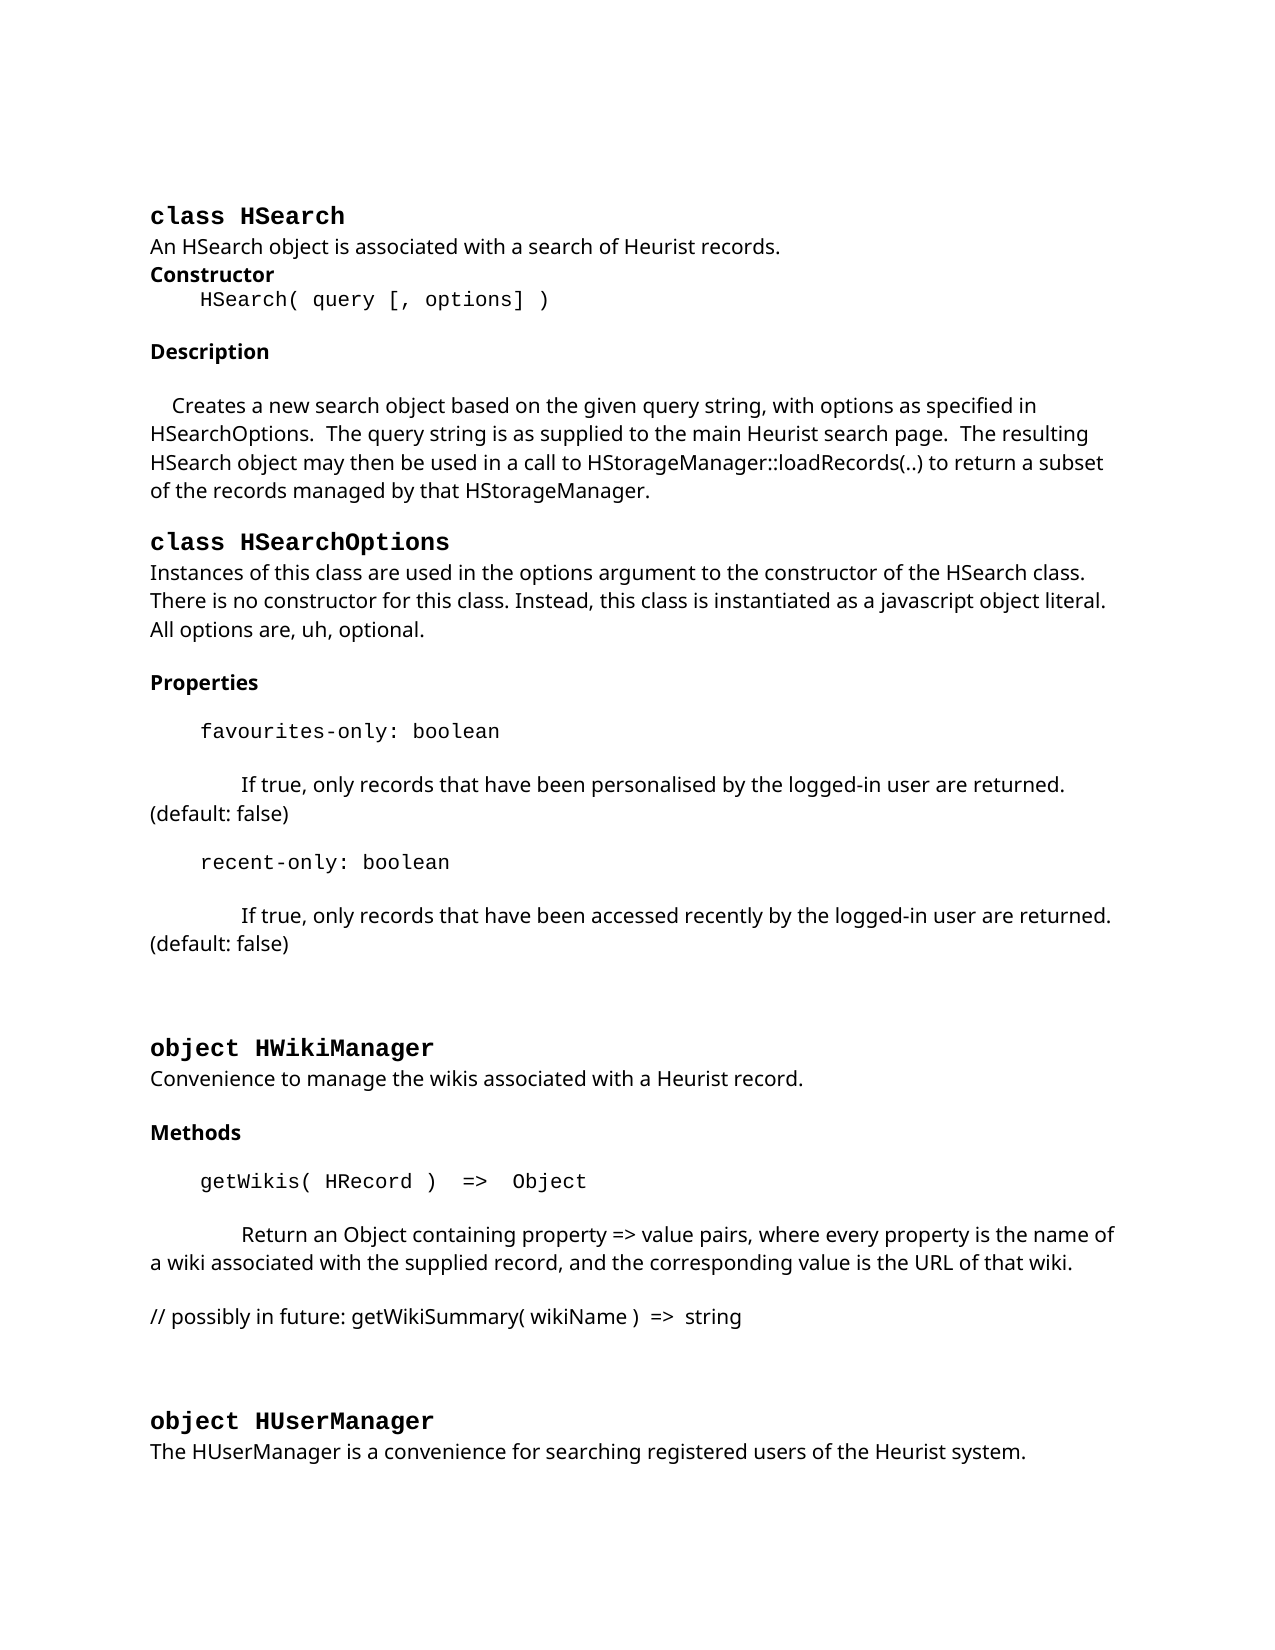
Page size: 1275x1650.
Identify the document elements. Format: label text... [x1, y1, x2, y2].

text An HSearch object is associated with a search of Heurist records. [150, 232, 1125, 260]
subtitle object HWikiManager [150, 1036, 1125, 1064]
subtitle class HSearch [150, 203, 1125, 232]
text recent-only: boolean [150, 852, 1125, 876]
text The HUserManager is a convenience for searching registered users of the Heurist system. [150, 1437, 1125, 1465]
text // possibly in future: getWikiSummary( wikiName ) => string [150, 1302, 1125, 1330]
text Description [150, 337, 1125, 366]
text Methods [150, 1118, 1125, 1146]
text Constructor [150, 260, 1125, 289]
text Convenience to manage the wikis associated with a Heurist record. [150, 1064, 1125, 1093]
text HSearch( query [, options] ) [150, 289, 1125, 312]
text Properties [150, 668, 1125, 697]
text getWikis( HRecord ) => Object [150, 1171, 1125, 1195]
text favourites-only: boolean [150, 722, 1125, 745]
subtitle class HSearchOptions [150, 529, 1125, 558]
text If true, only records that have been accessed recently by the logged-in user are returned. (default: false) [150, 901, 1125, 958]
text Creates a new search object based on the given query string, with options as specified in HSearchOptions. The query string is as supplied to the main Heurist search page. The resulting HSearch object may then be used in a call to HStorageManager::loadRecords(..) to return a subset of the records managed by that HStorageManager. [150, 391, 1125, 504]
subtitle object HUserManager [150, 1409, 1125, 1437]
text Instances of this class are used in the options argument to the constructor of the HSearch class. There is no constructor for this class. Instead, this class is instantiated as a javascript object literal. All options are, uh, optional. [150, 558, 1125, 643]
text Return an Object containing property => value pairs, where every property is the name of a wiki associated with the supplied record, and the corresponding value is the URL of that wiki. [150, 1220, 1125, 1277]
text If true, only records that have been personalised by the logged-in user are returned. (default: false) [150, 770, 1125, 827]
